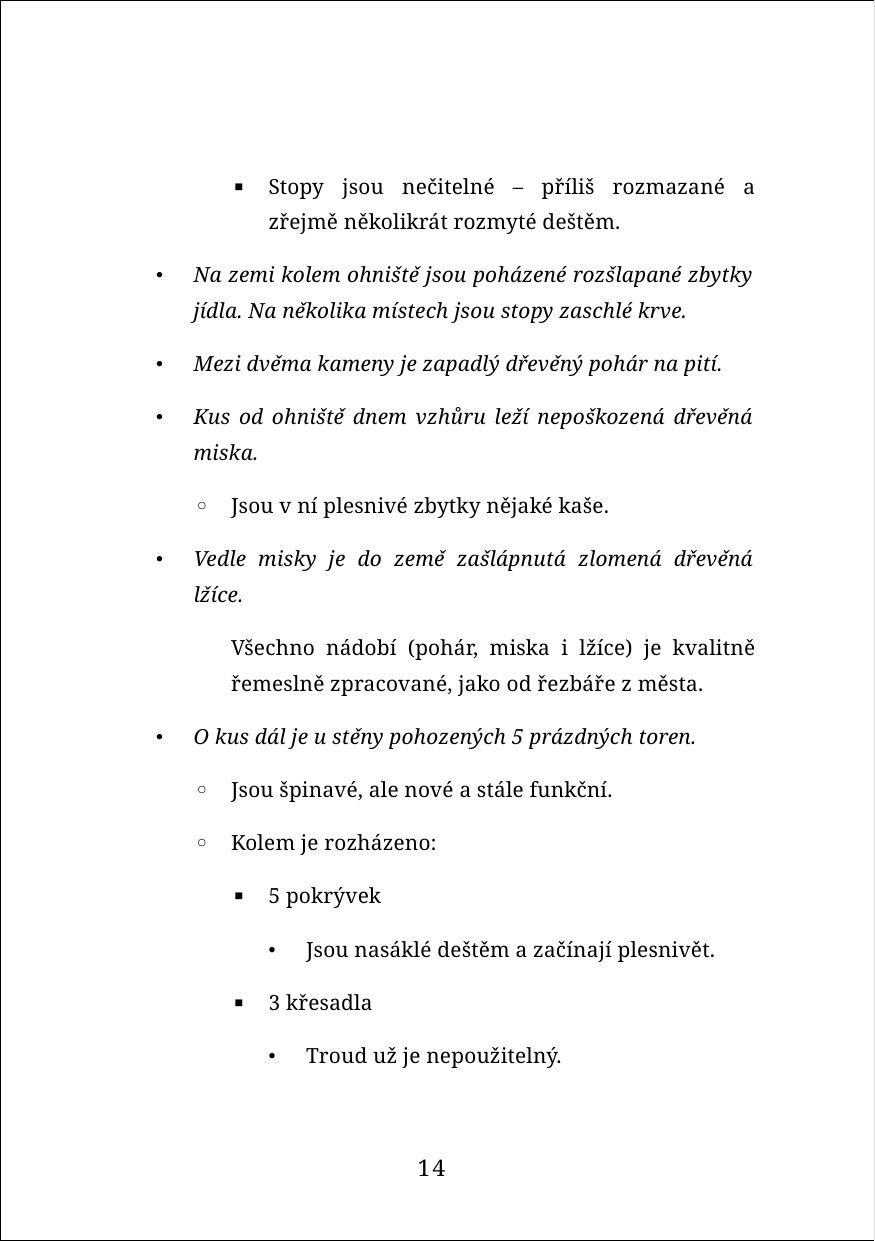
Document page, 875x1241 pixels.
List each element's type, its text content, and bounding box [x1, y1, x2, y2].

list Kus od ohniště dnem vzhůru leží nepoškozená dřevěná miska. [156, 402, 756, 466]
list Jsou špinavé, ale nové a stále funkční. [193, 775, 756, 804]
list Stopy jsou nečitelné – příliš rozmazané a zřejmě několikrát rozmyté deštěm. [231, 172, 756, 236]
list Mezi dvěma kameny je zapadlý dřevěný pohár na pití. [156, 349, 756, 378]
list Všechno nádobí (pohár, miska i lžíce) je kvalitně řemeslně zpracované, jako od řezbáře z města. [193, 633, 756, 697]
list Jsou v ní plesnivé zbytky nějaké kaše. [193, 491, 756, 520]
list Jsou nasáklé deštěm a začínají plesnivět. [268, 935, 756, 963]
list Na zemi kolem ohniště jsou poházené rozšlapané zbytky jídla. Na několika místech jsou stopy zaschlé krve. [156, 261, 756, 324]
list Troud už je nepoužitelný. [268, 1041, 756, 1070]
list Kolem je rozházeno: [193, 828, 756, 857]
list Vedle misky je do země zašlápnutá zlomená dřevěná lžíce. [156, 544, 756, 608]
list O kus dál je u stěny pohozených 5 prázdných toren. [156, 722, 756, 750]
list 3 křesadla [231, 988, 756, 1017]
list 5 pokrývek [231, 882, 756, 910]
